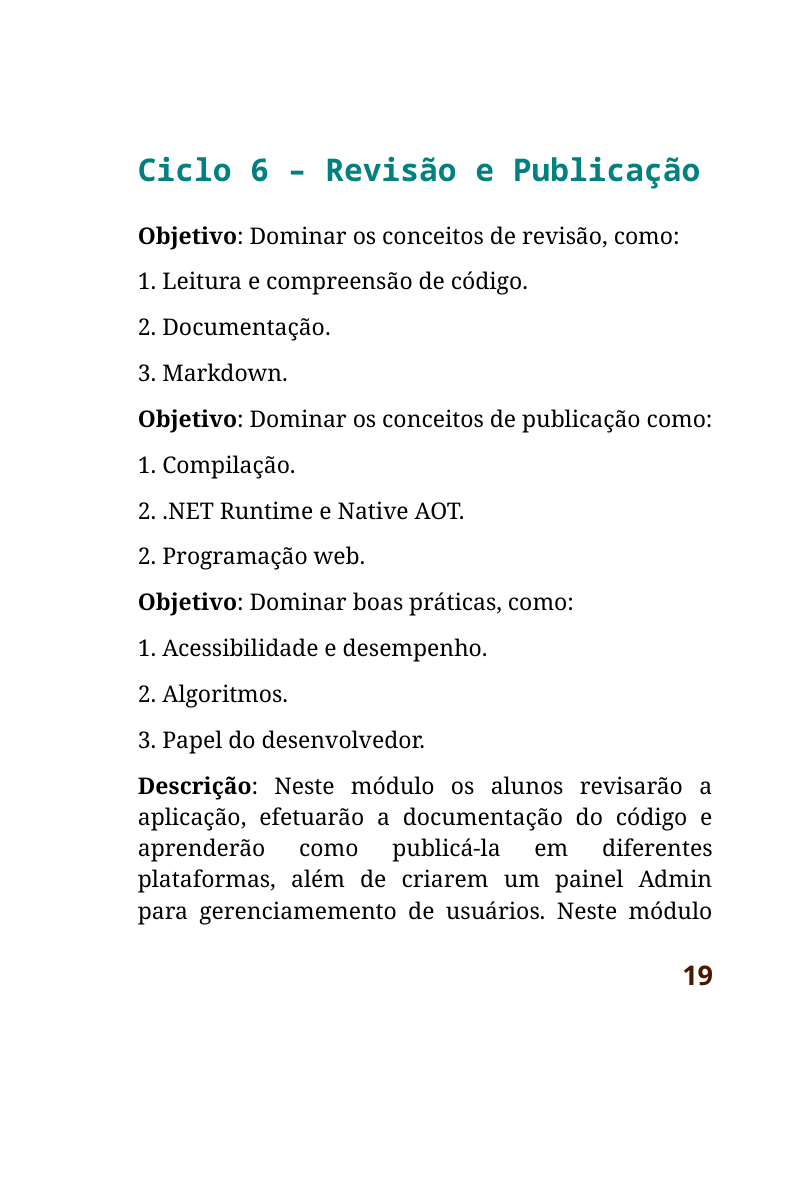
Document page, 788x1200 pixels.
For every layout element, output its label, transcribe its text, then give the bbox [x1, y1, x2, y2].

text Objetivo: Dominar boas práticas, como: [138, 586, 713, 618]
text 2. Documentação. [138, 311, 713, 343]
text 2. Programação web. [138, 541, 713, 572]
text 3. Papel do desenvolvedor. [138, 724, 713, 755]
text 2. Algoritmos. [138, 678, 713, 709]
text 1. Leitura e compreensão de código. [138, 266, 713, 297]
text Objetivo: Dominar os conceitos de revisão, como: [138, 220, 713, 251]
text Objetivo: Dominar os conceitos de publicação como: [138, 403, 713, 434]
subtitle Ciclo 6 – Revisão e Publicação [138, 148, 713, 190]
text 2. .NET Runtime e Native AOT. [138, 495, 713, 526]
text 1. Compilação. [138, 449, 713, 480]
text 3. Markdown. [138, 357, 713, 388]
text Descrição: Neste módulo os alunos revisarão a aplicação, efetuarão a documentação do código e aprenderão como publicá-la em diferentes plataformas, além de criarem um painel Admin para gerenciamemento de usuários. Neste módulo [138, 770, 713, 926]
text 1. Acessibilidade e desempenho. [138, 632, 713, 663]
